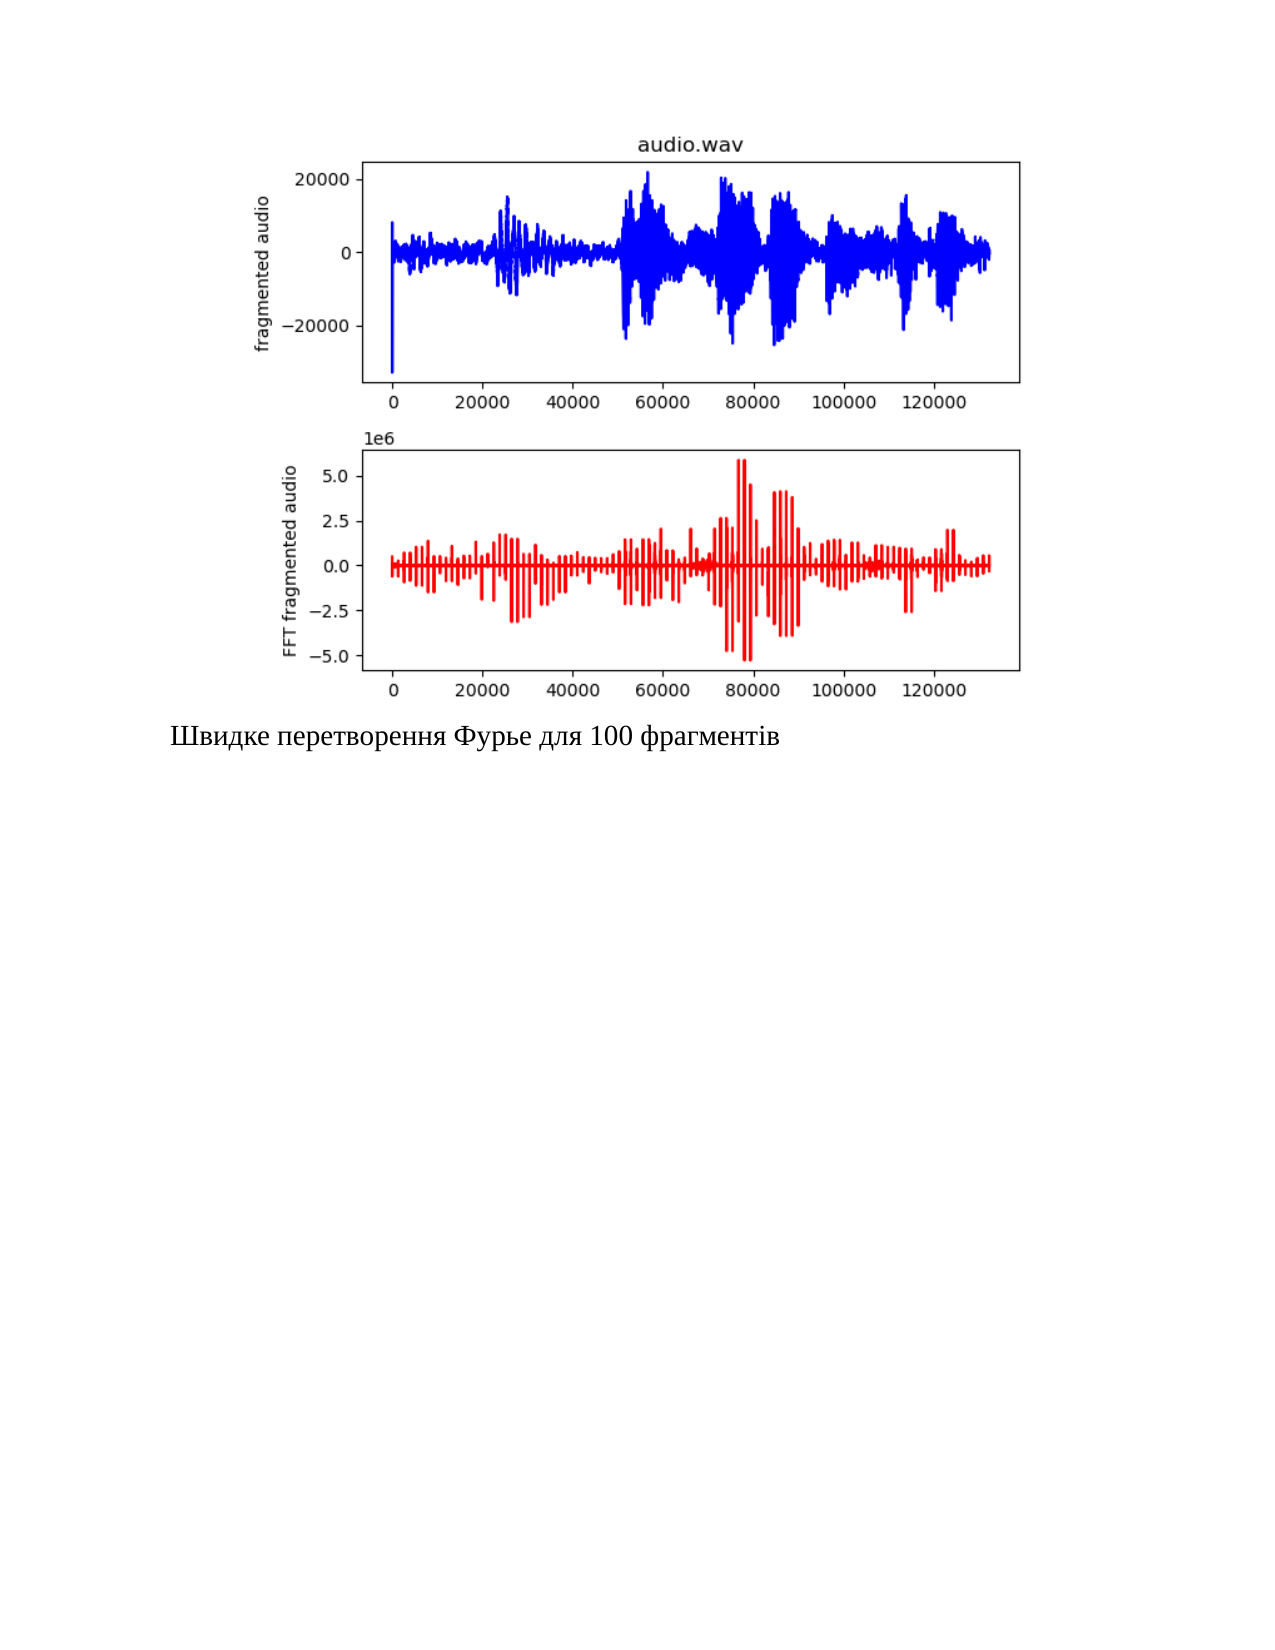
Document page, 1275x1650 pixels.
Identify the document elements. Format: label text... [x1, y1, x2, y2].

subtitle Швидке перетворення Фурье для 100 фрагментів [118, 118, 1157, 752]
picture [237, 118, 1038, 719]
